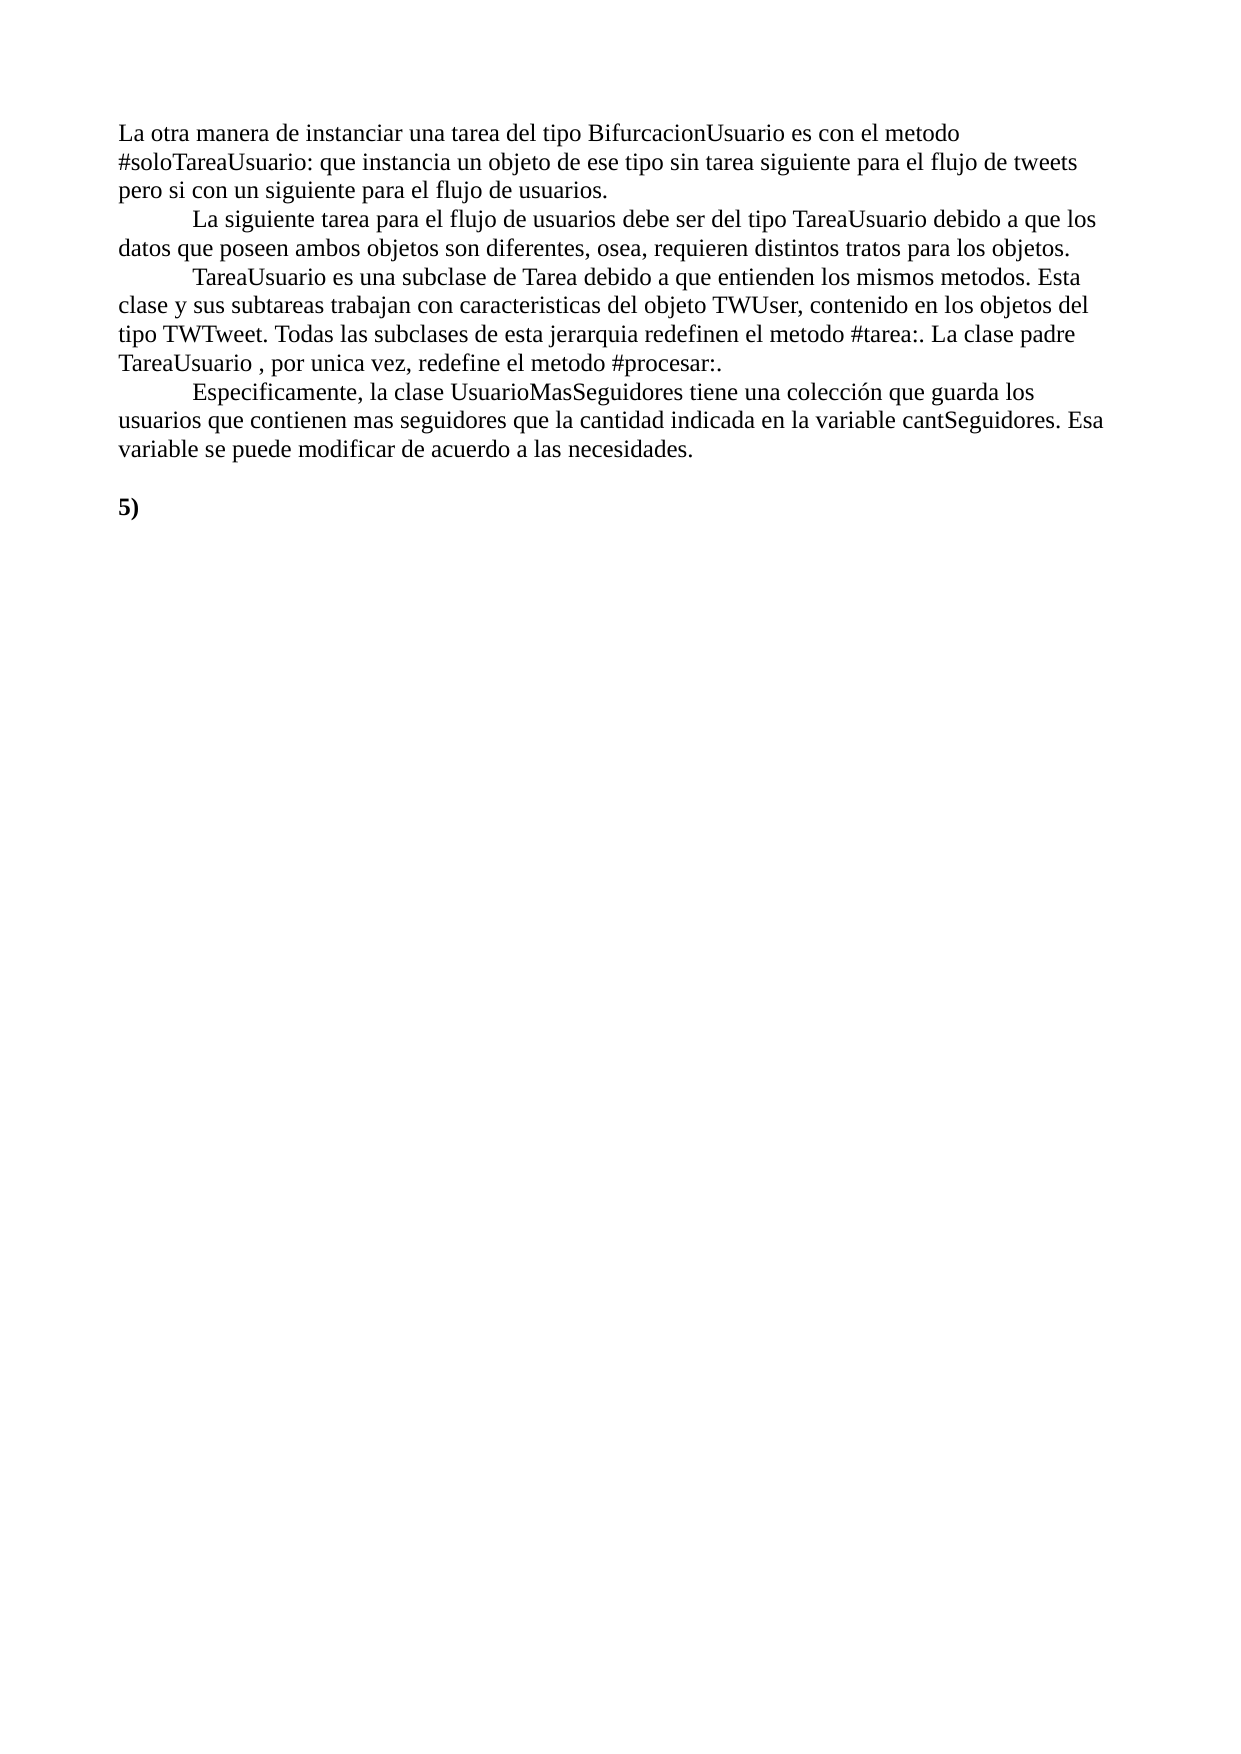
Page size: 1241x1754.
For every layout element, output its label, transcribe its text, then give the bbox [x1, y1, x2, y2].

text 5) [118, 492, 1122, 521]
text Especificamente, la clase UsuarioMasSeguidores tiene una colección que guarda los usuarios que contienen mas seguidores que la cantidad indicada en la variable cantSeguidores. Esa variable se puede modificar de acuerdo a las necesidades. [118, 377, 1122, 463]
text La otra manera de instanciar una tarea del tipo BifurcacionUsuario es con el metodo #soloTareaUsuario: que instancia un objeto de ese tipo sin tarea siguiente para el flujo de tweets pero si con un siguiente para el flujo de usuarios. [118, 118, 1122, 204]
text TareaUsuario es una subclase de Tarea debido a que entienden los mismos metodos. Esta clase y sus subtareas trabajan con caracteristicas del objeto TWUser, contenido en los objetos del tipo TWTweet. Todas las subclases de esta jerarquia redefinen el metodo #tarea:. La clase padre TareaUsuario , por unica vez, redefine el metodo #procesar:. [118, 262, 1122, 377]
text La siguiente tarea para el flujo de usuarios debe ser del tipo TareaUsuario debido a que los datos que poseen ambos objetos son diferentes, osea, requieren distintos tratos para los objetos. [118, 204, 1122, 262]
